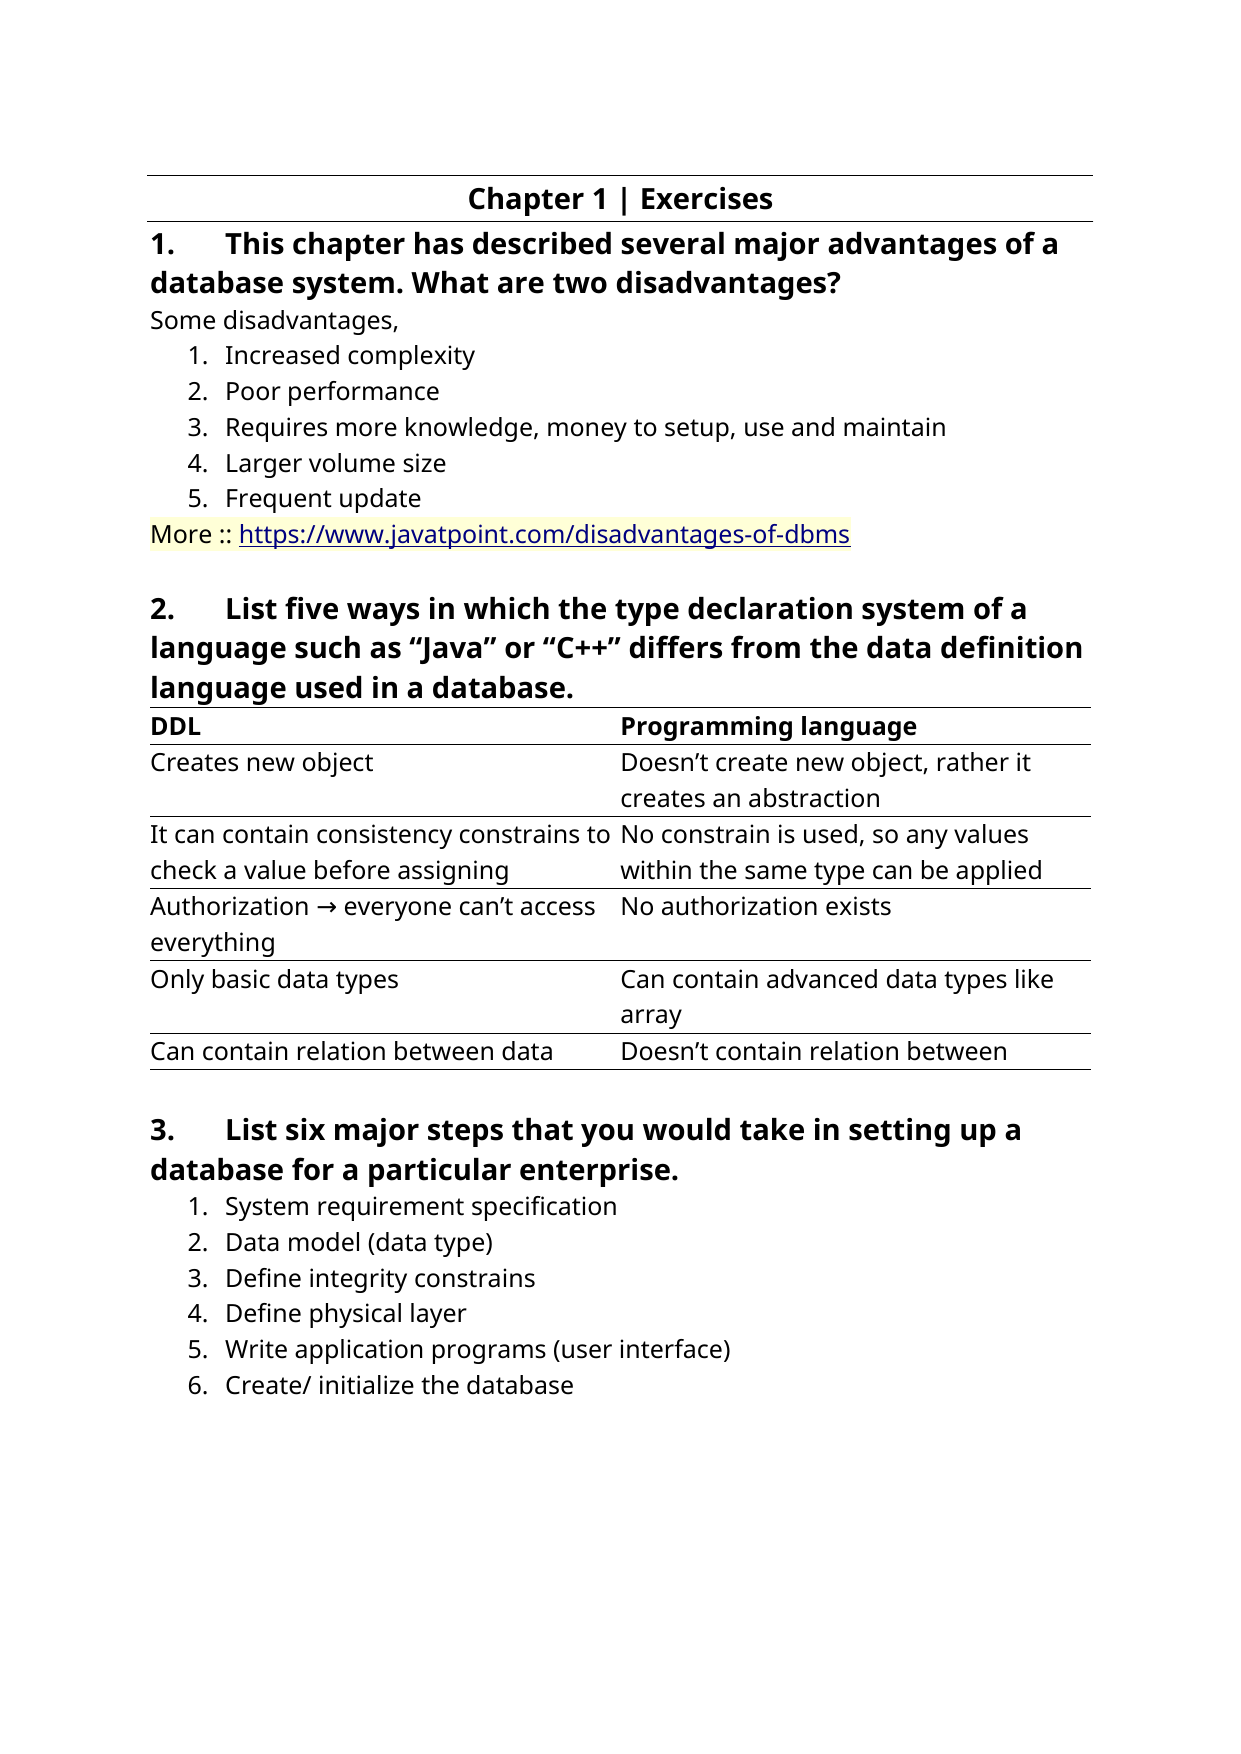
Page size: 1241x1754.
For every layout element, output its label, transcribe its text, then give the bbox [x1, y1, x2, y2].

subtitle List six major steps that you would take in setting up a database for a particular enterprise. [150, 1109, 1091, 1189]
list System requirement specification [187, 1189, 1091, 1223]
table_cell Doesn’t create new object, rather it creates an abstraction [620, 745, 1091, 816]
table_cell Doesn’t contain relation between [620, 1034, 1091, 1069]
list Poor performance [187, 374, 1091, 408]
list Data model (data type) [187, 1225, 1091, 1259]
table_cell Can contain advanced data types like array [620, 961, 1091, 1032]
list Create/ initialize the database [187, 1368, 1091, 1402]
subtitle List five ways in which the type declaration system of a language such as “Java” or “C++” diﬀers from the data definition language used in a database. [150, 588, 1091, 707]
list Define physical layer [187, 1296, 1091, 1330]
table_header DDL [150, 708, 620, 744]
table_header Programming language [620, 708, 1091, 744]
table_cell Authorization → everyone can’t access everything [150, 889, 620, 960]
table_cell Creates new object [150, 745, 620, 816]
text More :: https://www.javatpoint.com/disadvantages-of-dbms [150, 517, 1091, 551]
table_cell It can contain consistency constrains to check a value before assigning [150, 817, 620, 888]
text Some disadvantages, [150, 302, 1091, 336]
subtitle Chapter 1 | Exercises [147, 176, 1093, 221]
table_cell No constrain is used, so any values within the same type can be applied [620, 817, 1091, 888]
list Write application programs (user interface) [187, 1332, 1091, 1366]
list Frequent update [187, 481, 1091, 515]
table_cell No authorization exists [620, 889, 1091, 960]
list Define integrity constrains [187, 1260, 1091, 1294]
table_cell Only basic data types [150, 961, 620, 1032]
list Larger volume size [187, 445, 1091, 479]
table_cell Can contain relation between data [150, 1034, 620, 1069]
subtitle This chapter has described several major advantages of a database system. What are two disadvantages? [150, 223, 1091, 302]
list Increased complexity [187, 338, 1091, 372]
list Requires more knowledge, money to setup, use and maintain [187, 409, 1091, 443]
